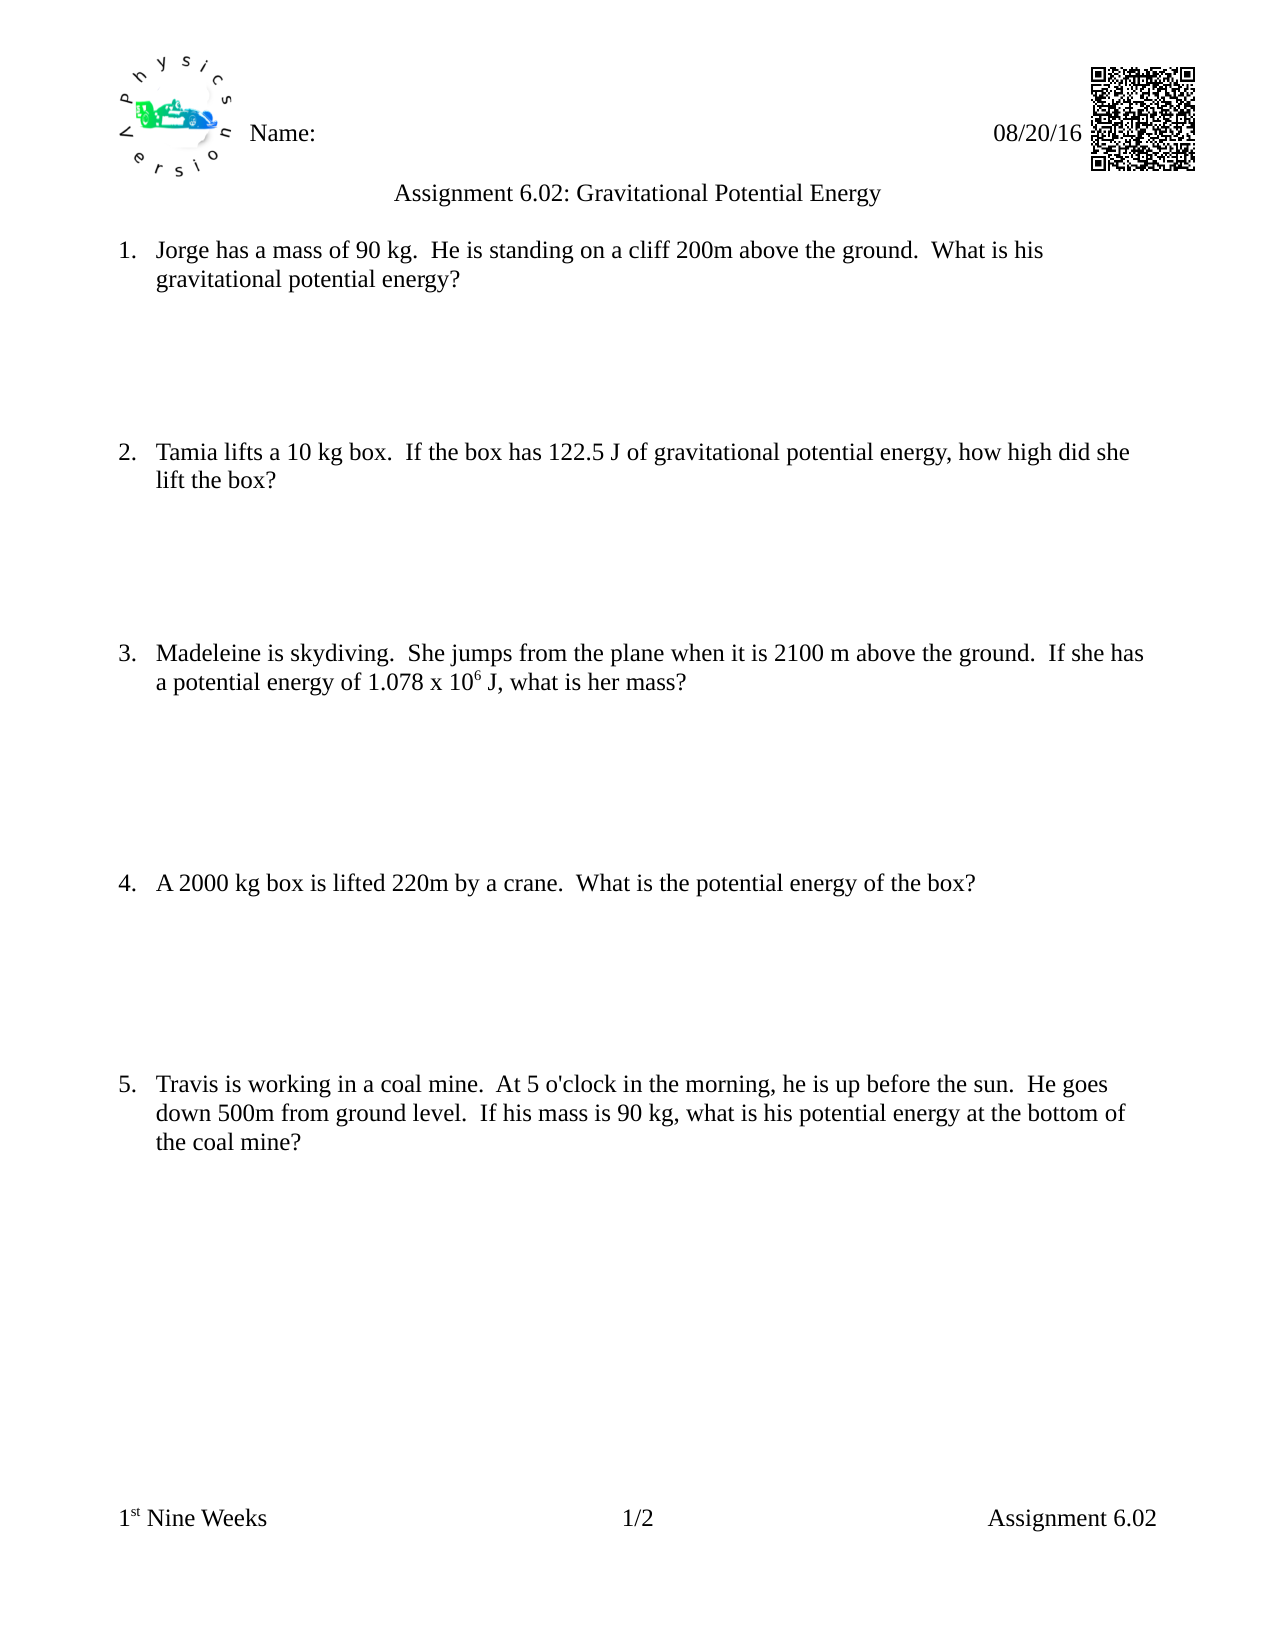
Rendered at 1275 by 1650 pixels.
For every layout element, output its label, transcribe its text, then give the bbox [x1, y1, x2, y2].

picture [119, 56, 232, 177]
list Tamia lifts a 10 kg box. If the box has 122.5 J of gravitational potential energy, how high did she lift the box? [118, 437, 1157, 494]
list Travis is working in a coal mine. At 5 o'clock in the morning, he is up before the sun. He goes down 500m from ground level. If his mass is 90 kg, what is his potential energy at the bottom of the coal mine? [118, 1069, 1157, 1156]
list Jorge has a mass of 90 kg. He is standing on a cliff 200m above the ground. What is his gravitational potential energy? [118, 236, 1157, 293]
text Assignment 6.02: Gravitational Potential Energy [118, 176, 1157, 207]
picture [1082, 58, 1203, 179]
list A 2000 kg box is lifted 220m by a crane. What is the potential energy of the box? [118, 868, 1157, 897]
list Madeleine is skydiving. She jumps from the plane when it is 2100 m above the ground. If she has a potential energy of 1.078 x 106 J, what is her mass? [118, 638, 1157, 696]
